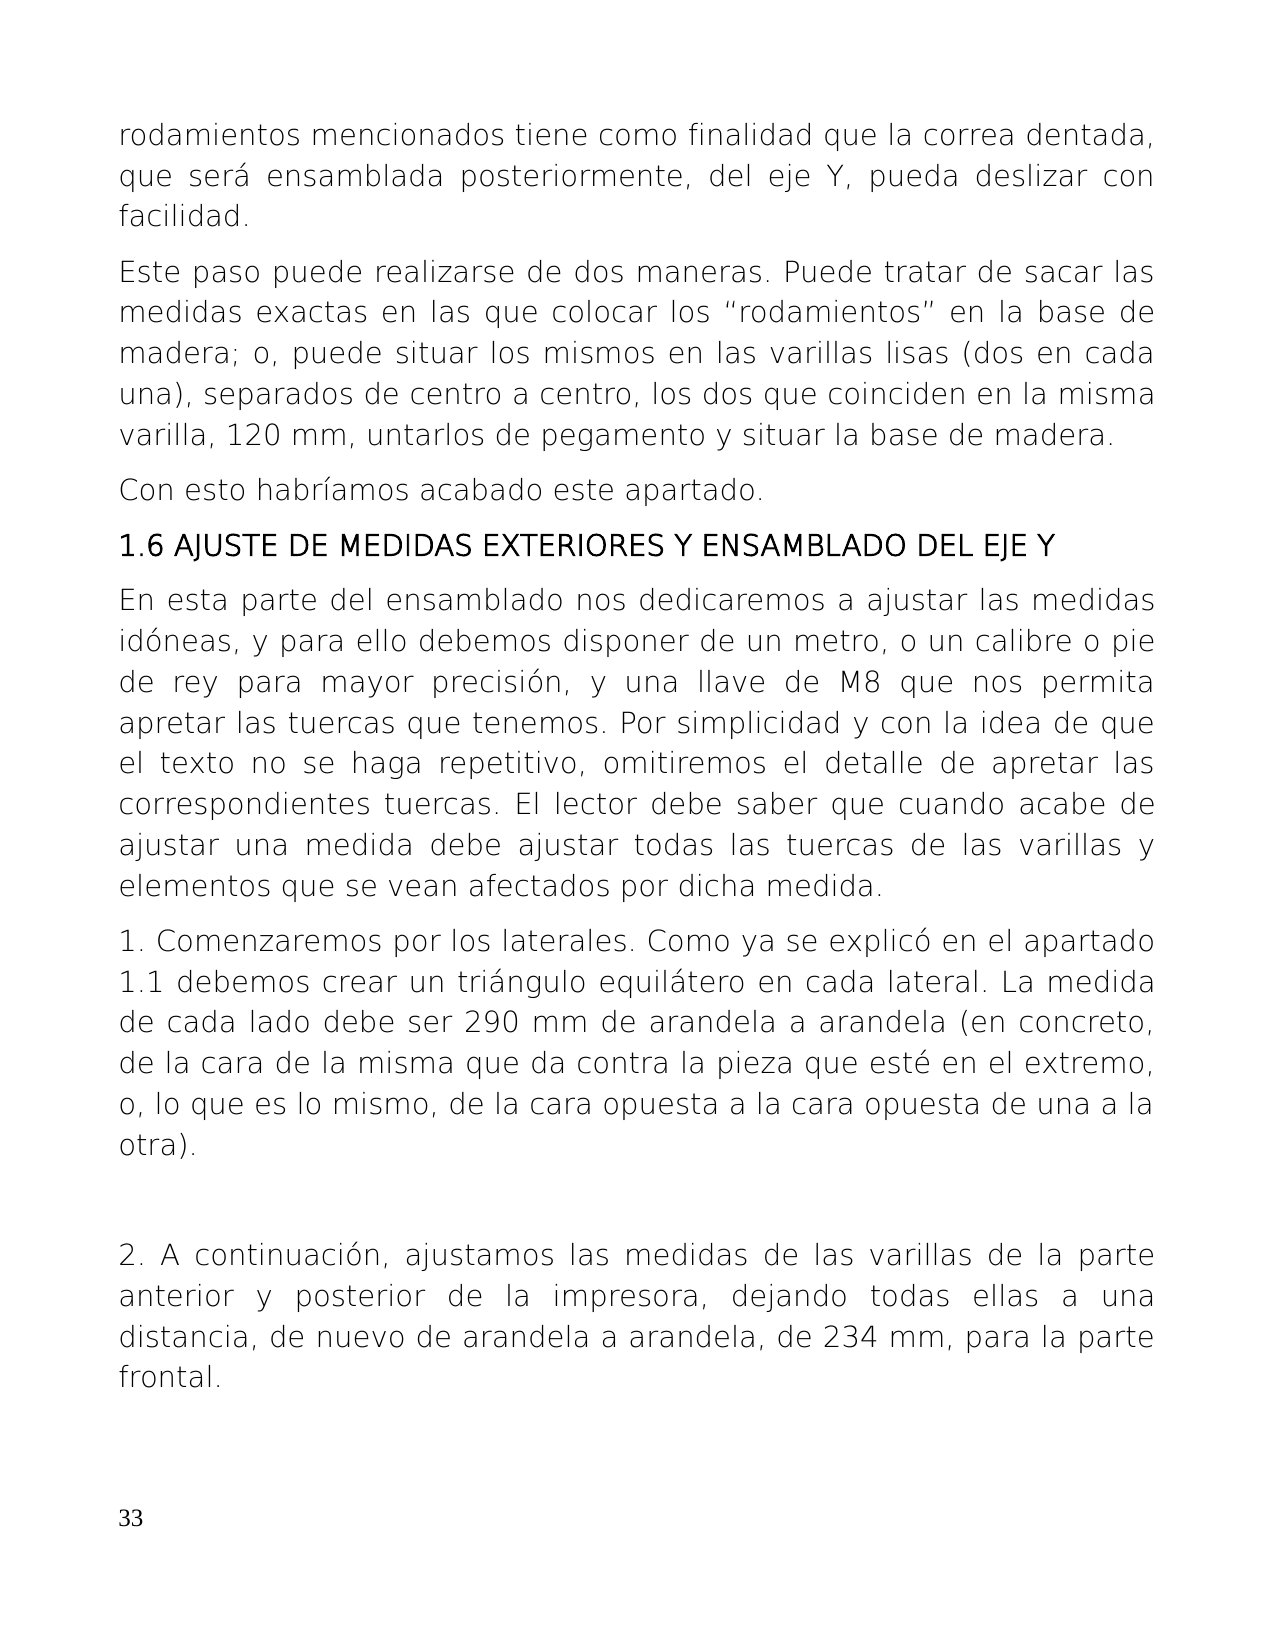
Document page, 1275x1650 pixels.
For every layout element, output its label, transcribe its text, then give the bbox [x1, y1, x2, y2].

text 1.6 AJUSTE DE MEDIDAS EXTERIORES Y ENSAMBLADO DEL EJE Y [118, 528, 1157, 562]
text rodamientos mencionados tiene como finalidad que la correa dentada, que será ensamblada posteriormente, del eje Y, pueda deslizar con facilidad. [118, 118, 1157, 233]
text Con esto habríamos acabado este apartado. [118, 473, 1157, 507]
text Este paso puede realizarse de dos maneras. Puede tratar de sacar las medidas exactas en las que colocar los “rodamientos” en la base de madera; o, puede situar los mismos en las varillas lisas (dos en cada una), separados de centro a centro, los dos que coinciden en la misma varilla, 120 mm, untarlos de pegamento y situar la base de madera. [118, 255, 1157, 452]
text 1. Comenzaremos por los laterales. Como ya se explicó en el apartado 1.1 debemos crear un triángulo equilátero en cada lateral. La medida de cada lado debe ser 290 mm de arandela a arandela (en concreto, de la cara de la misma que da contra la pieza que esté en el extremo, o, lo que es lo mismo, de la cara opuesta a la cara opuesta de una a la otra). [118, 924, 1157, 1162]
text 2. A continuación, ajustamos las medidas de las varillas de la parte anterior y posterior de la impresora, dejando todas ellas a una distancia, de nuevo de arandela a arandela, de 234 mm, para la parte frontal. [118, 1238, 1157, 1394]
text En esta parte del ensamblado nos dedicaremos a ajustar las medidas idóneas, y para ello debemos disponer de un metro, o un calibre o pie de rey para mayor precisión, y una llave de M8 que nos permita apretar las tuercas que tenemos. Por simplicidad y con la idea de que el texto no se haga repetitivo, omitiremos el detalle de apretar las correspondientes tuercas. El lector debe saber que cuando acabe de ajustar una medida debe ajustar todas las tuercas de las varillas y elementos que se vean afectados por dicha medida. [118, 584, 1157, 903]
